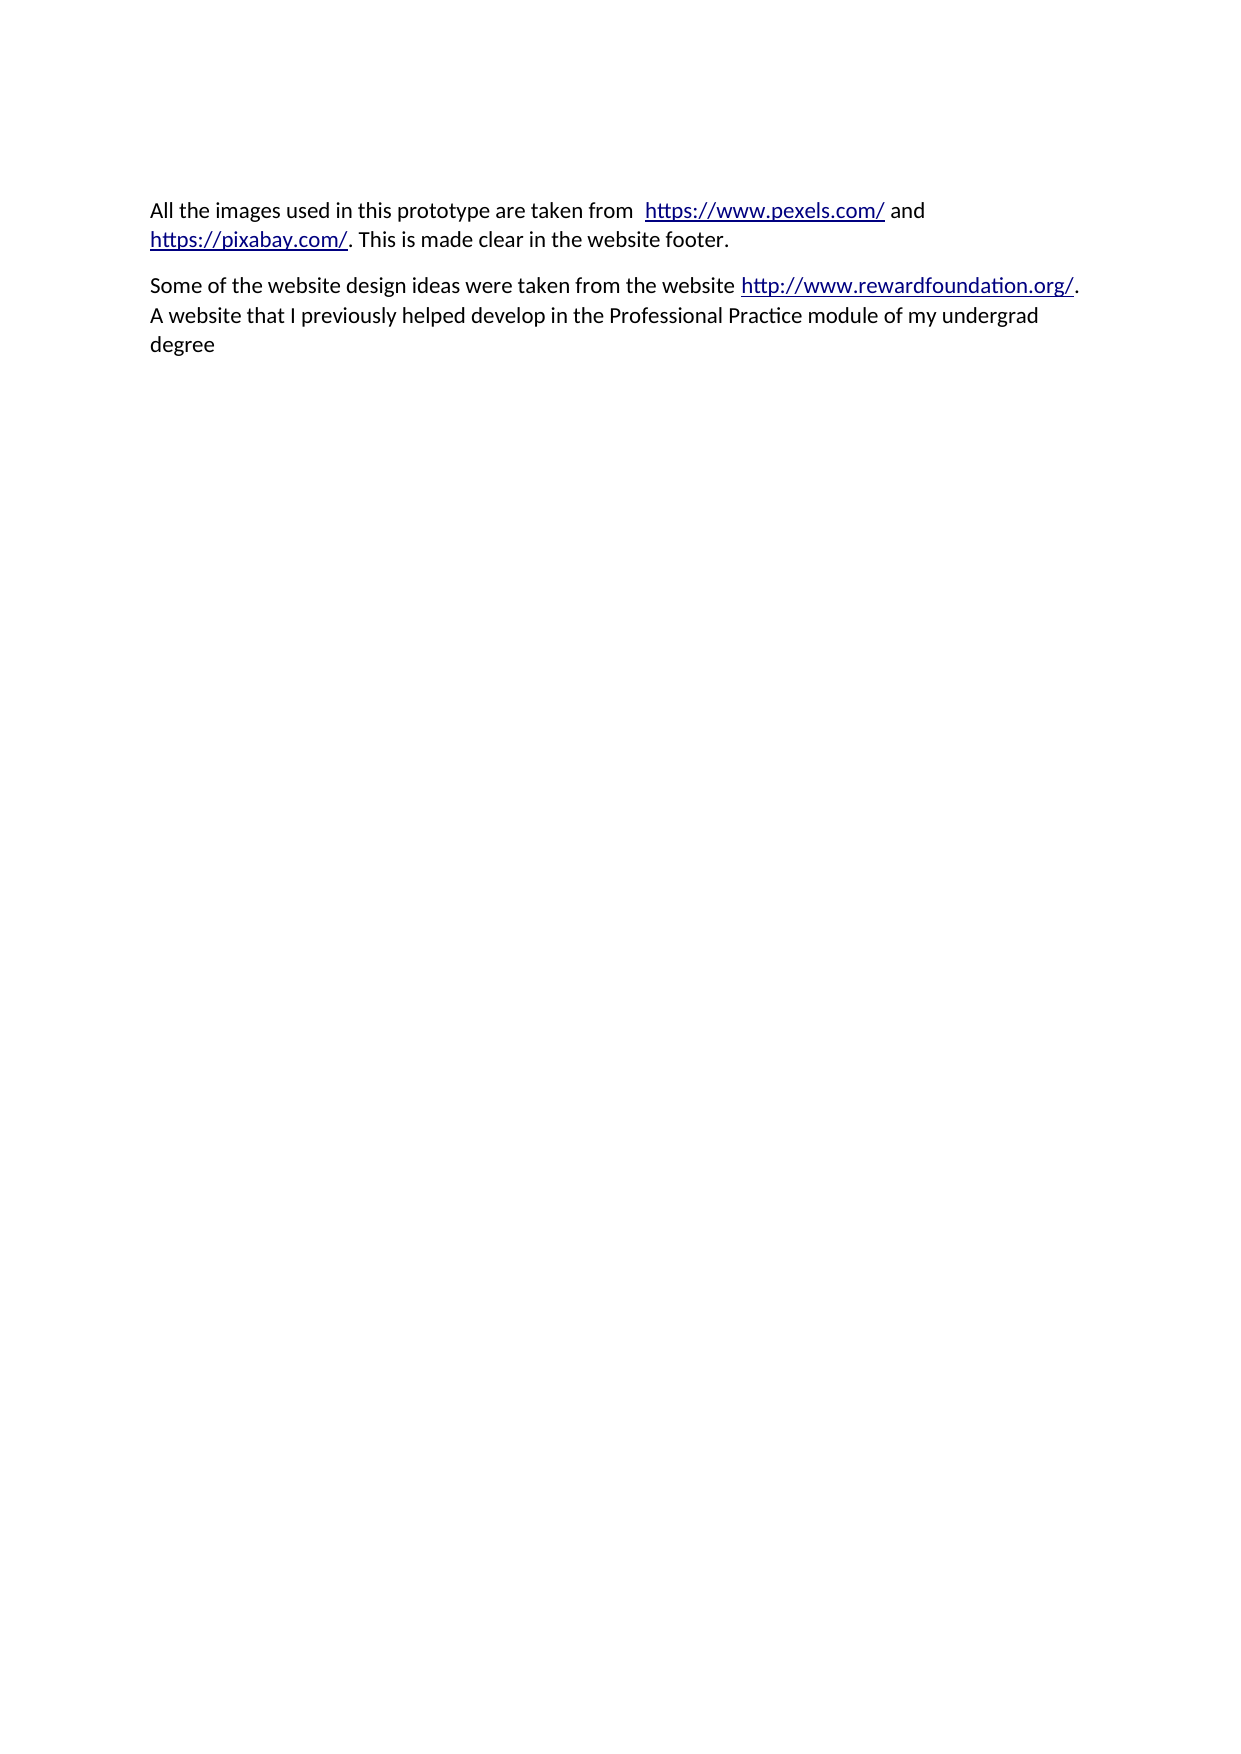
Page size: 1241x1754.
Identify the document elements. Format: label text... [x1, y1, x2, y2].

text Some of the website design ideas were taken from the website http://www.rewardfoundation.org/. A website that I previously helped develop in the Professional Practice module of my undergrad degree [150, 271, 1090, 358]
text All the images used in this prototype are taken from https://www.pexels.com/ and https://pixabay.com/. This is made clear in the website footer. [150, 196, 1090, 253]
